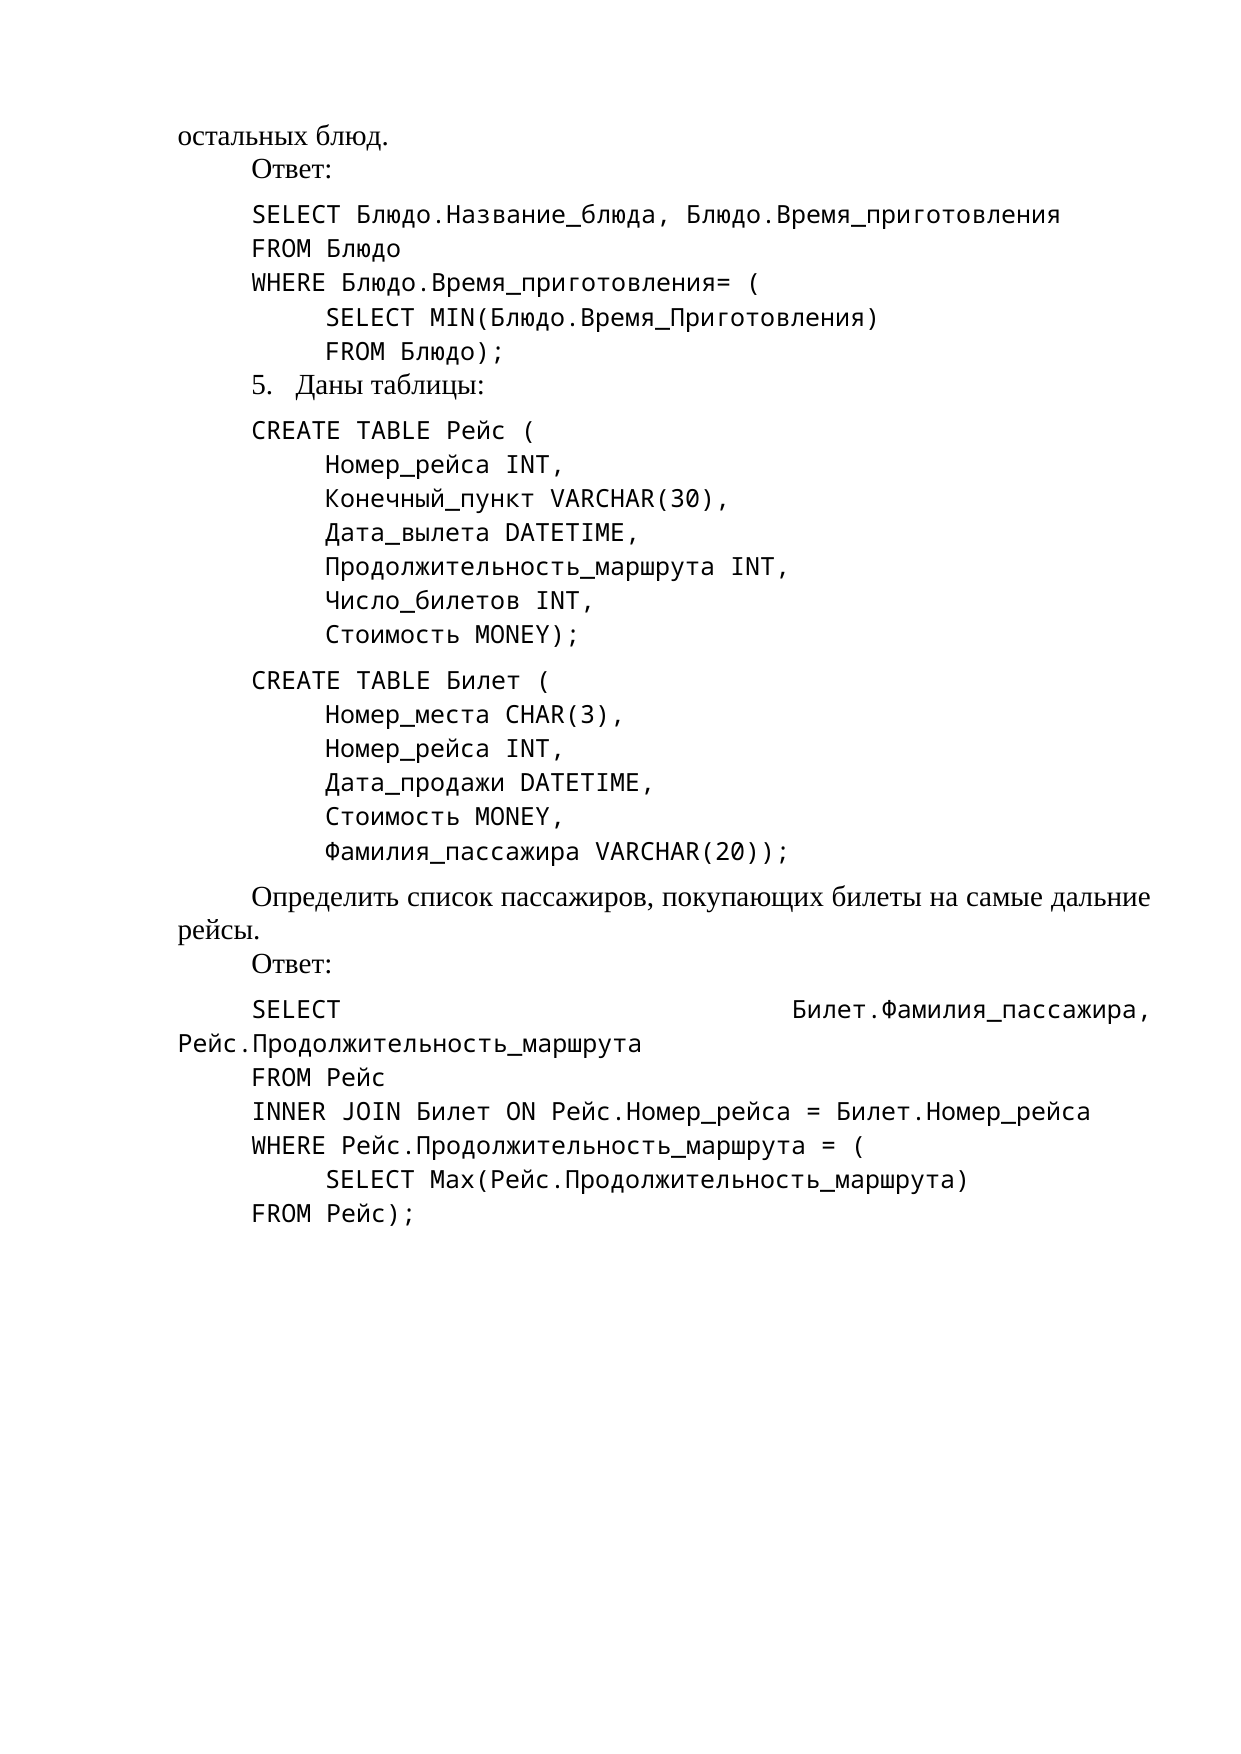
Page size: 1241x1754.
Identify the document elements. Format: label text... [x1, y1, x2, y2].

text SELECT Блюдо.Название_блюда, Блюдо.Время_приготовления [177, 197, 1152, 231]
text CREATE TABLE Билет ( [177, 663, 1152, 697]
list Ответ: [177, 946, 1152, 979]
text INNER JOIN Билет ON Рейс.Номер_рейса = Билет.Номер_рейса [177, 1093, 1152, 1128]
list Ответ: [177, 152, 1152, 185]
text FROM Блюдо); [177, 333, 1152, 367]
text FROM Рейс); [177, 1196, 1152, 1230]
text Стоимость MONEY, [177, 799, 1152, 833]
text SELECT Билет.Фамилия_пассажира, Рейс.Продолжительность_маршрута [177, 991, 1152, 1059]
text WHERE Блюдо.Время_приготовления= ( [177, 265, 1152, 299]
list Определить список пассажиров, покупающих билеты на самые дальние рейсы. [177, 879, 1152, 946]
list остальных блюд. [177, 118, 1152, 152]
text Продолжительность_маршрута INT, [177, 549, 1152, 583]
text Номер_рейса INT, [177, 447, 1152, 481]
text Стоимость MONEY); [177, 617, 1152, 651]
text Номер_места CHAR(3), [177, 697, 1152, 731]
text Конечный_пункт VARCHAR(30), [177, 481, 1152, 515]
text Дата_продажи DATETIME, [177, 765, 1152, 799]
text SELECT MIN(Блюдо.Время_Приготовления) [177, 299, 1152, 333]
text Число_билетов INT, [177, 583, 1152, 617]
text FROM Блюдо [177, 231, 1152, 265]
text SELECT Max(Рейс.Продолжительность_маршрута) [177, 1162, 1152, 1196]
text FROM Рейс [177, 1059, 1152, 1093]
list Даны таблицы: [177, 367, 1152, 401]
text WHERE Рейс.Продолжительность_маршрута = ( [177, 1128, 1152, 1162]
text CREATE TABLE Рейс ( [177, 413, 1152, 447]
text Номер_рейса INT, [177, 731, 1152, 765]
text Фамилия_пассажира VARCHAR(20)); [177, 833, 1152, 867]
text Дата_вылета DATETIME, [177, 515, 1152, 549]
